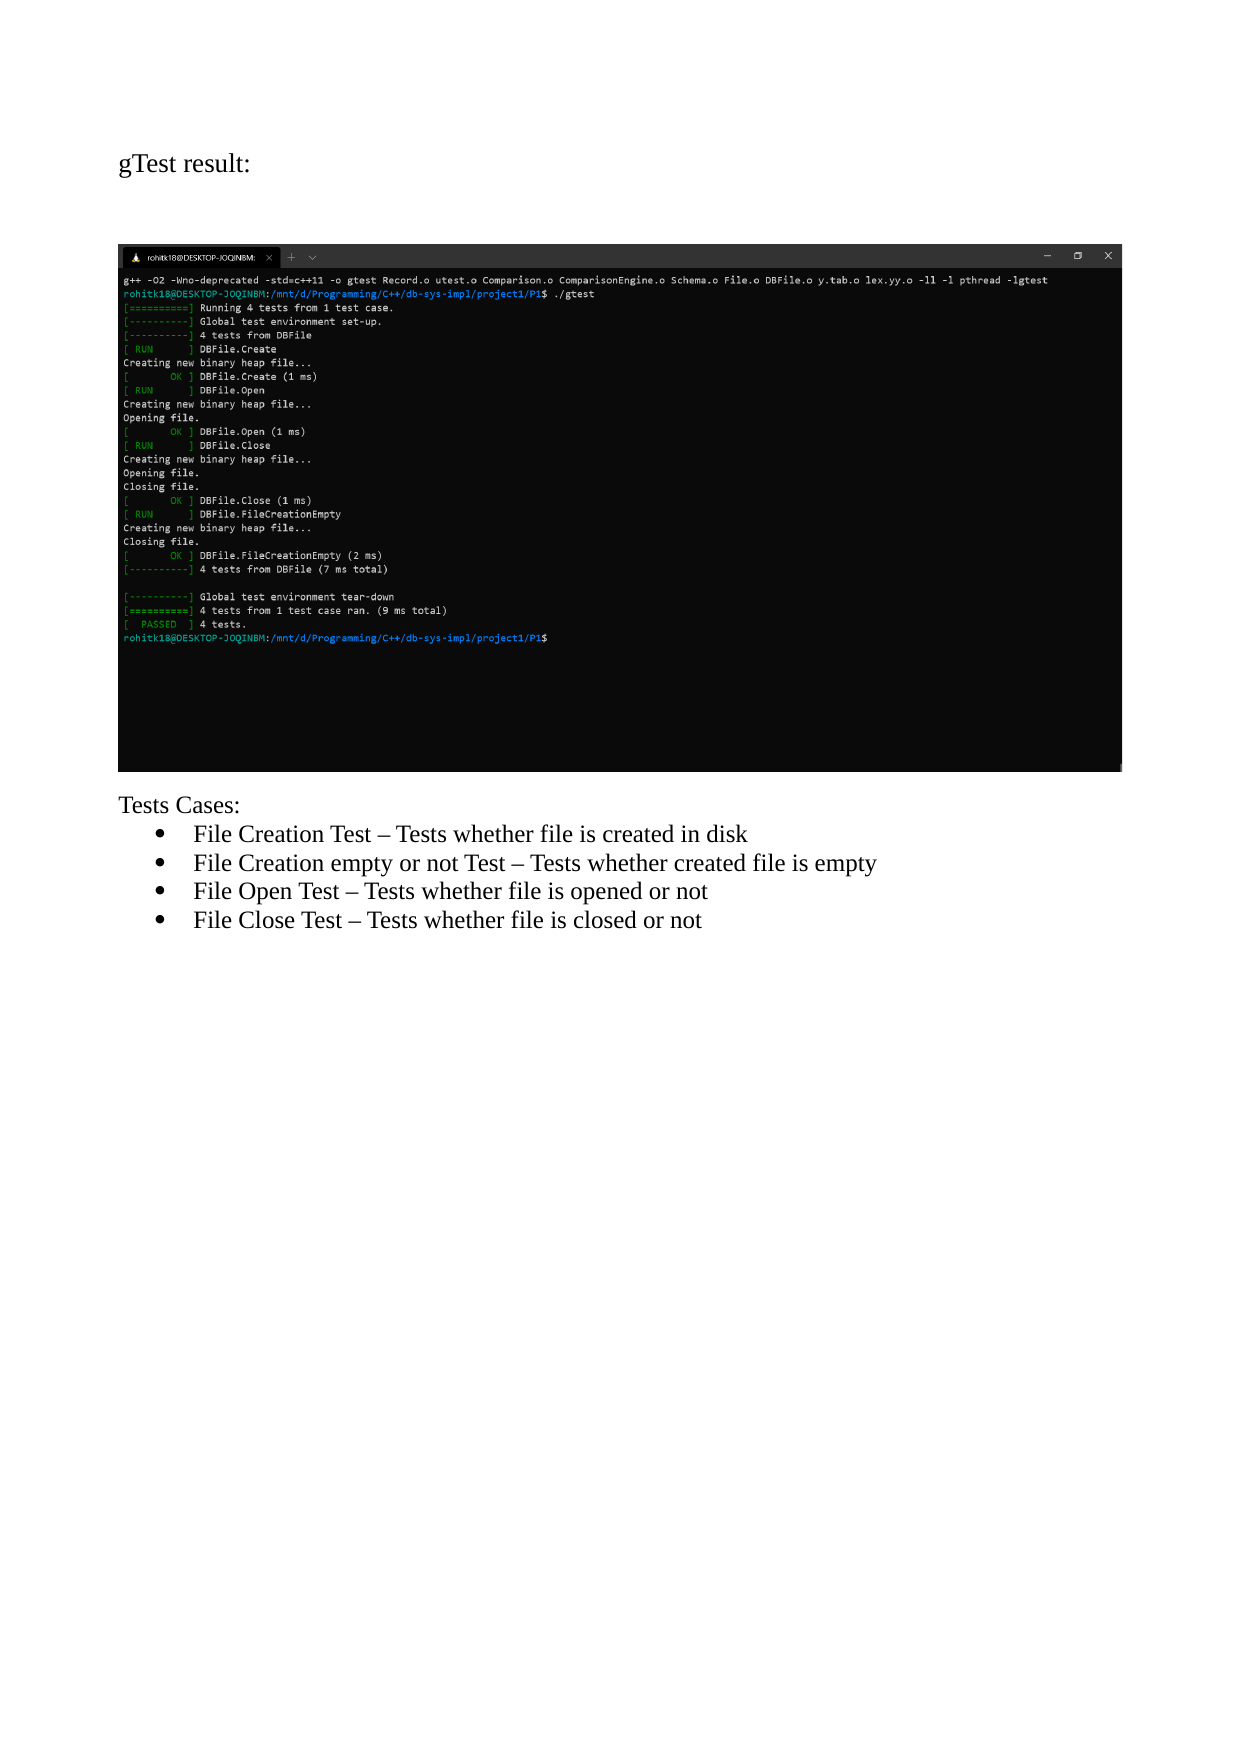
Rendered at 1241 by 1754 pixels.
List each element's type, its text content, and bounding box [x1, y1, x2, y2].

list File Close Test – Tests whether file is closed or not [156, 905, 1122, 934]
text gTest result: [118, 147, 1122, 178]
text Tests Cases: [118, 790, 1122, 819]
list File Creation empty or not Test – Tests whether created file is empty [156, 848, 1122, 876]
list File Creation Test – Tests whether file is created in disk [156, 819, 1122, 848]
list File Open Test – Tests whether file is opened or not [156, 876, 1122, 905]
